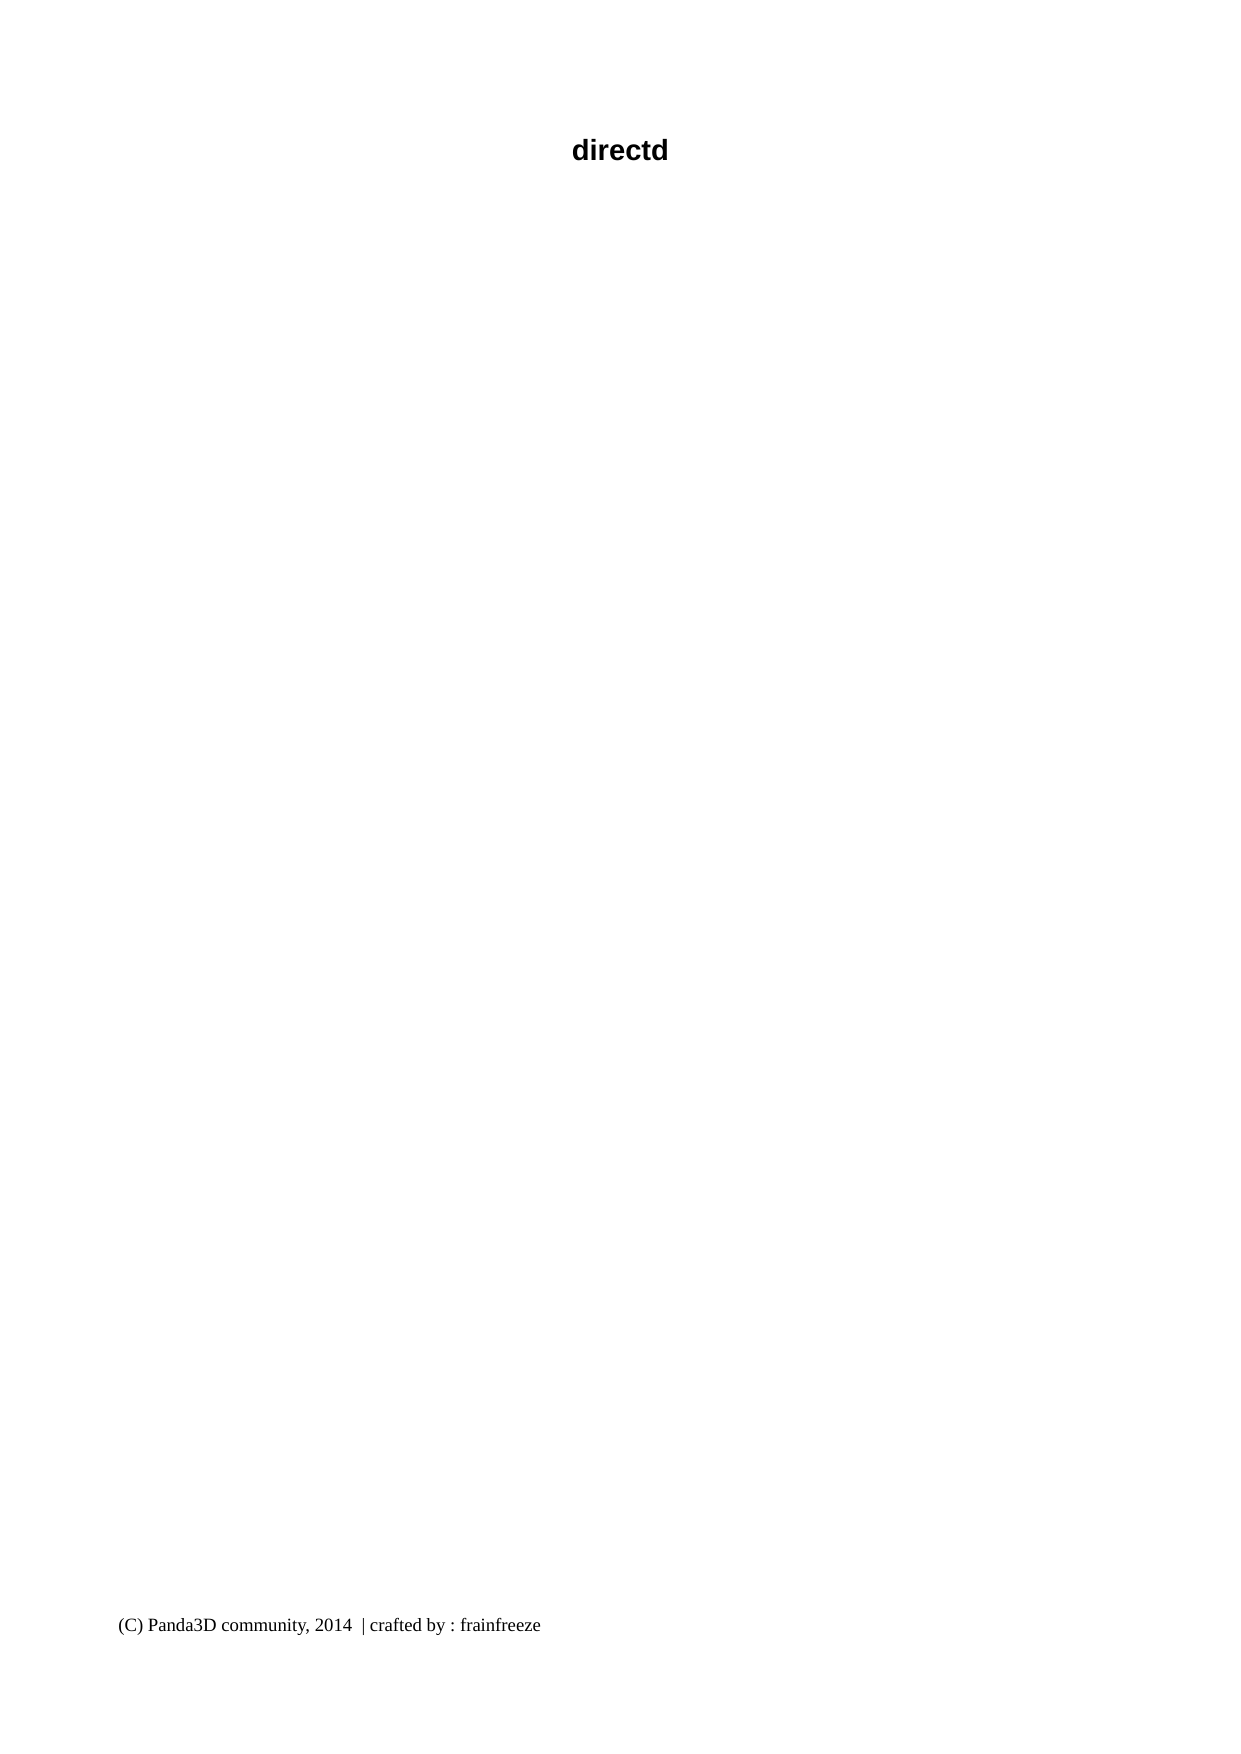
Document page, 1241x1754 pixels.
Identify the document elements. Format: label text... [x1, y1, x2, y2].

subtitle directd [118, 133, 1122, 166]
